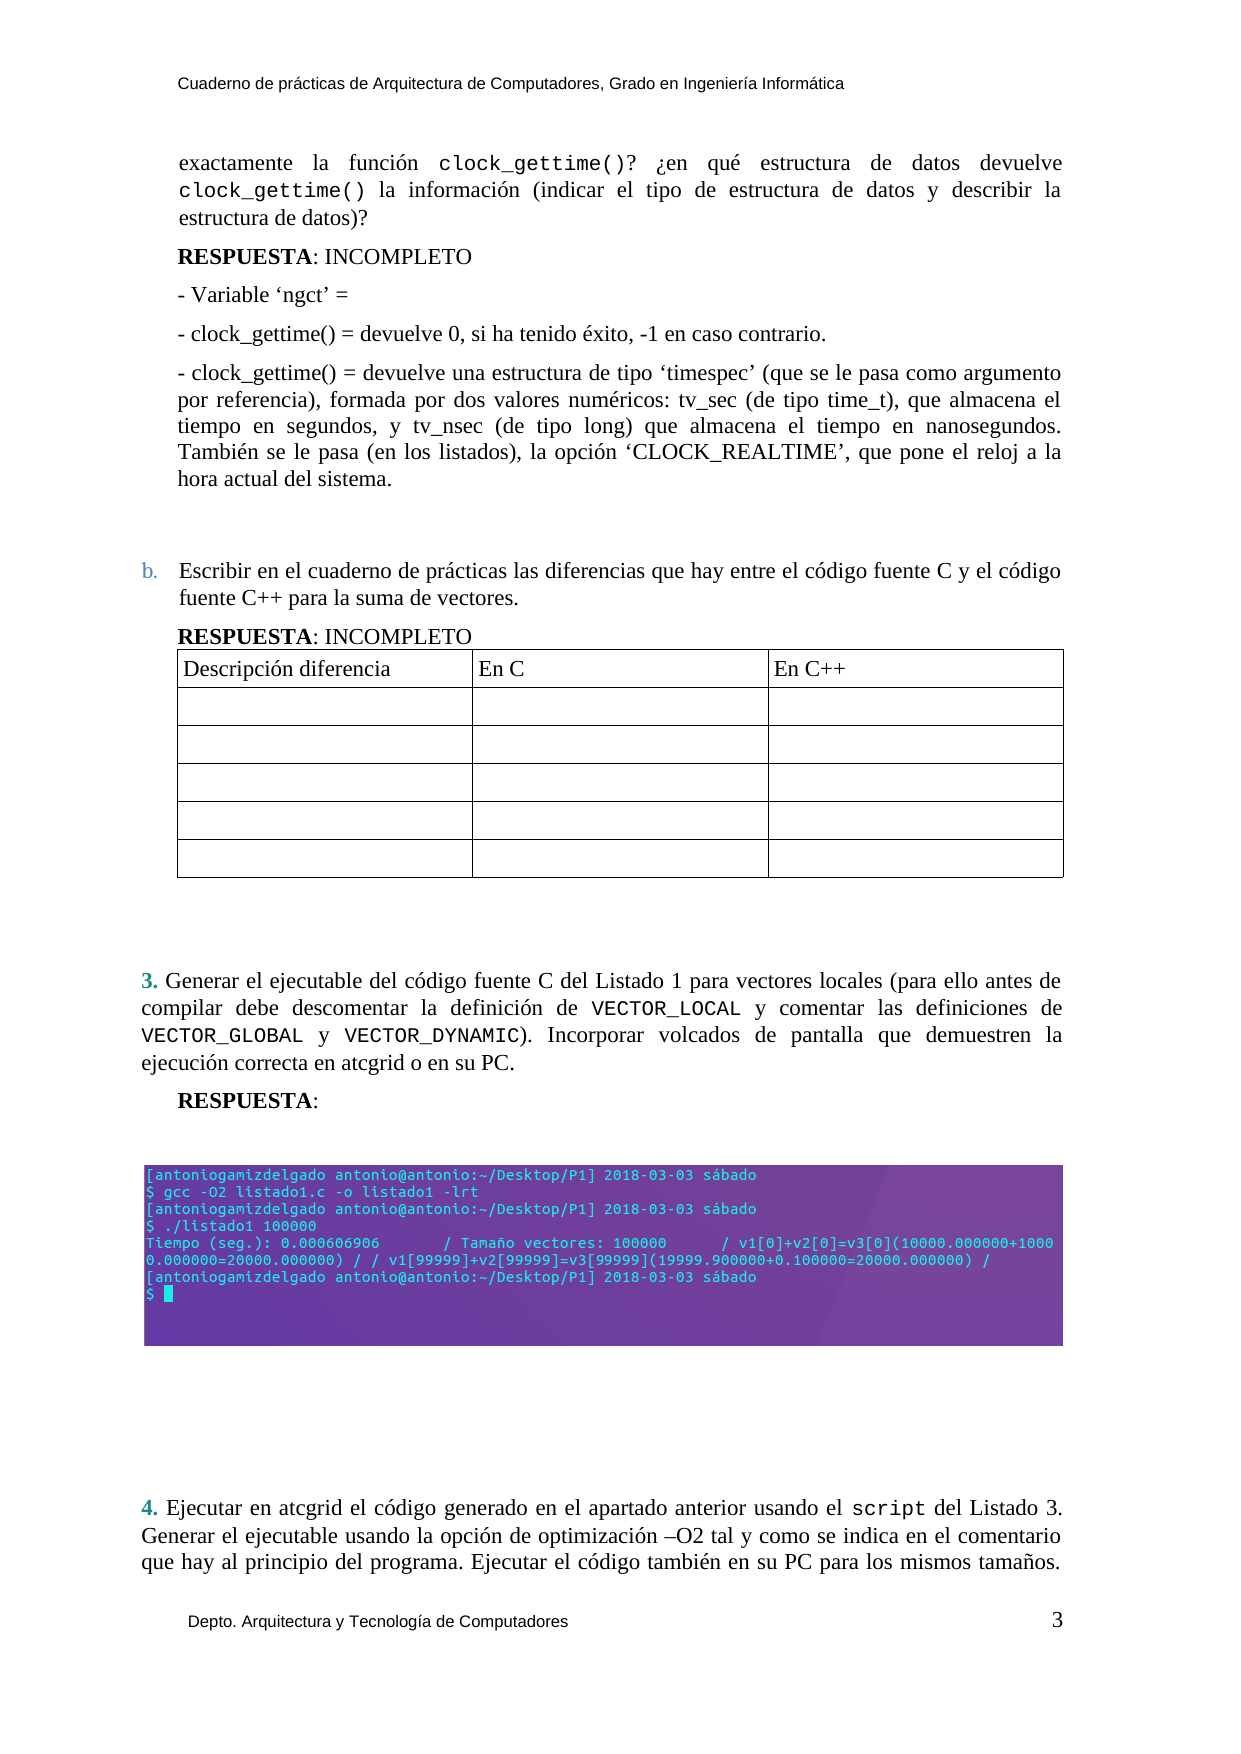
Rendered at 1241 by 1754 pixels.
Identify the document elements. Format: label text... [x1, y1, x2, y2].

list - clock_gettime() = devuelve una estructura de tipo ‘timespec’ (que se le pasa como argumento por referencia), formada por dos valores numéricos: tv_sec (de tipo time_t), que almacena el tiempo en segundos, y tv_nsec (de tipo long) que almacena el tiempo en nanosegundos. También se le pasa (en los listados), la opción ‘CLOCK_REALTIME’, que pone el reloj a la hora actual del sistema. [177, 359, 1063, 491]
table_header En C++ [769, 650, 1063, 687]
list 3. Generar el ejecutable del código fuente C del Listado 1 para vectores locales (para ello antes de compilar debe descomentar la definición de VECTOR_LOCAL y comentar las definiciones de VECTOR_GLOBAL y VECTOR_DYNAMIC). Incorporar volcados de pantalla que demuestren la ejecución correcta en atcgrid o en su PC. [103, 967, 1063, 1075]
table_cell [769, 726, 1063, 763]
list RESPUESTA: [177, 1088, 1063, 1114]
table_cell [178, 764, 472, 801]
table_cell [178, 802, 472, 839]
list - clock_gettime() = devuelve 0, si ha tenido éxito, -1 en caso contrario. [177, 320, 1063, 347]
table_cell [178, 726, 472, 763]
table_header Descripción diferencia [178, 650, 472, 687]
list 4. Ejecutar en atcgrid el código generado en el apartado anterior usando el script del Listado 3. Generar el ejecutable usando la opción de optimización –O2 tal y como se indica en el comentario que hay al principio del programa. Ejecutar el código también en su PC para los mismos tamaños. [103, 1494, 1063, 1575]
table_cell [769, 764, 1063, 801]
list RESPUESTA: INCOMPLETO [177, 243, 1063, 269]
table_cell [473, 840, 768, 877]
table_cell [473, 802, 768, 839]
list - Variable ‘ngct’ = [177, 282, 1063, 308]
table_cell [769, 802, 1063, 839]
table_cell [178, 688, 472, 725]
list RESPUESTA: INCOMPLETO [177, 623, 1063, 649]
table_cell [473, 726, 768, 763]
table_header En C [473, 650, 768, 687]
table_cell [769, 688, 1063, 725]
table_cell [178, 840, 472, 877]
table_cell [769, 840, 1063, 877]
picture [144, 1165, 1063, 1346]
table_cell [473, 688, 768, 725]
table_cell [473, 764, 768, 801]
list Escribir en el cuaderno de prácticas las diferencias que hay entre el código fuente C y el código fuente C++ para la suma de vectores. [141, 557, 1063, 611]
list exactamente la función clock_gettime()? ¿en qué estructura de datos devuelve clock_gettime() la información (indicar el tipo de estructura de datos y describir la estructura de datos)? [141, 148, 1063, 230]
